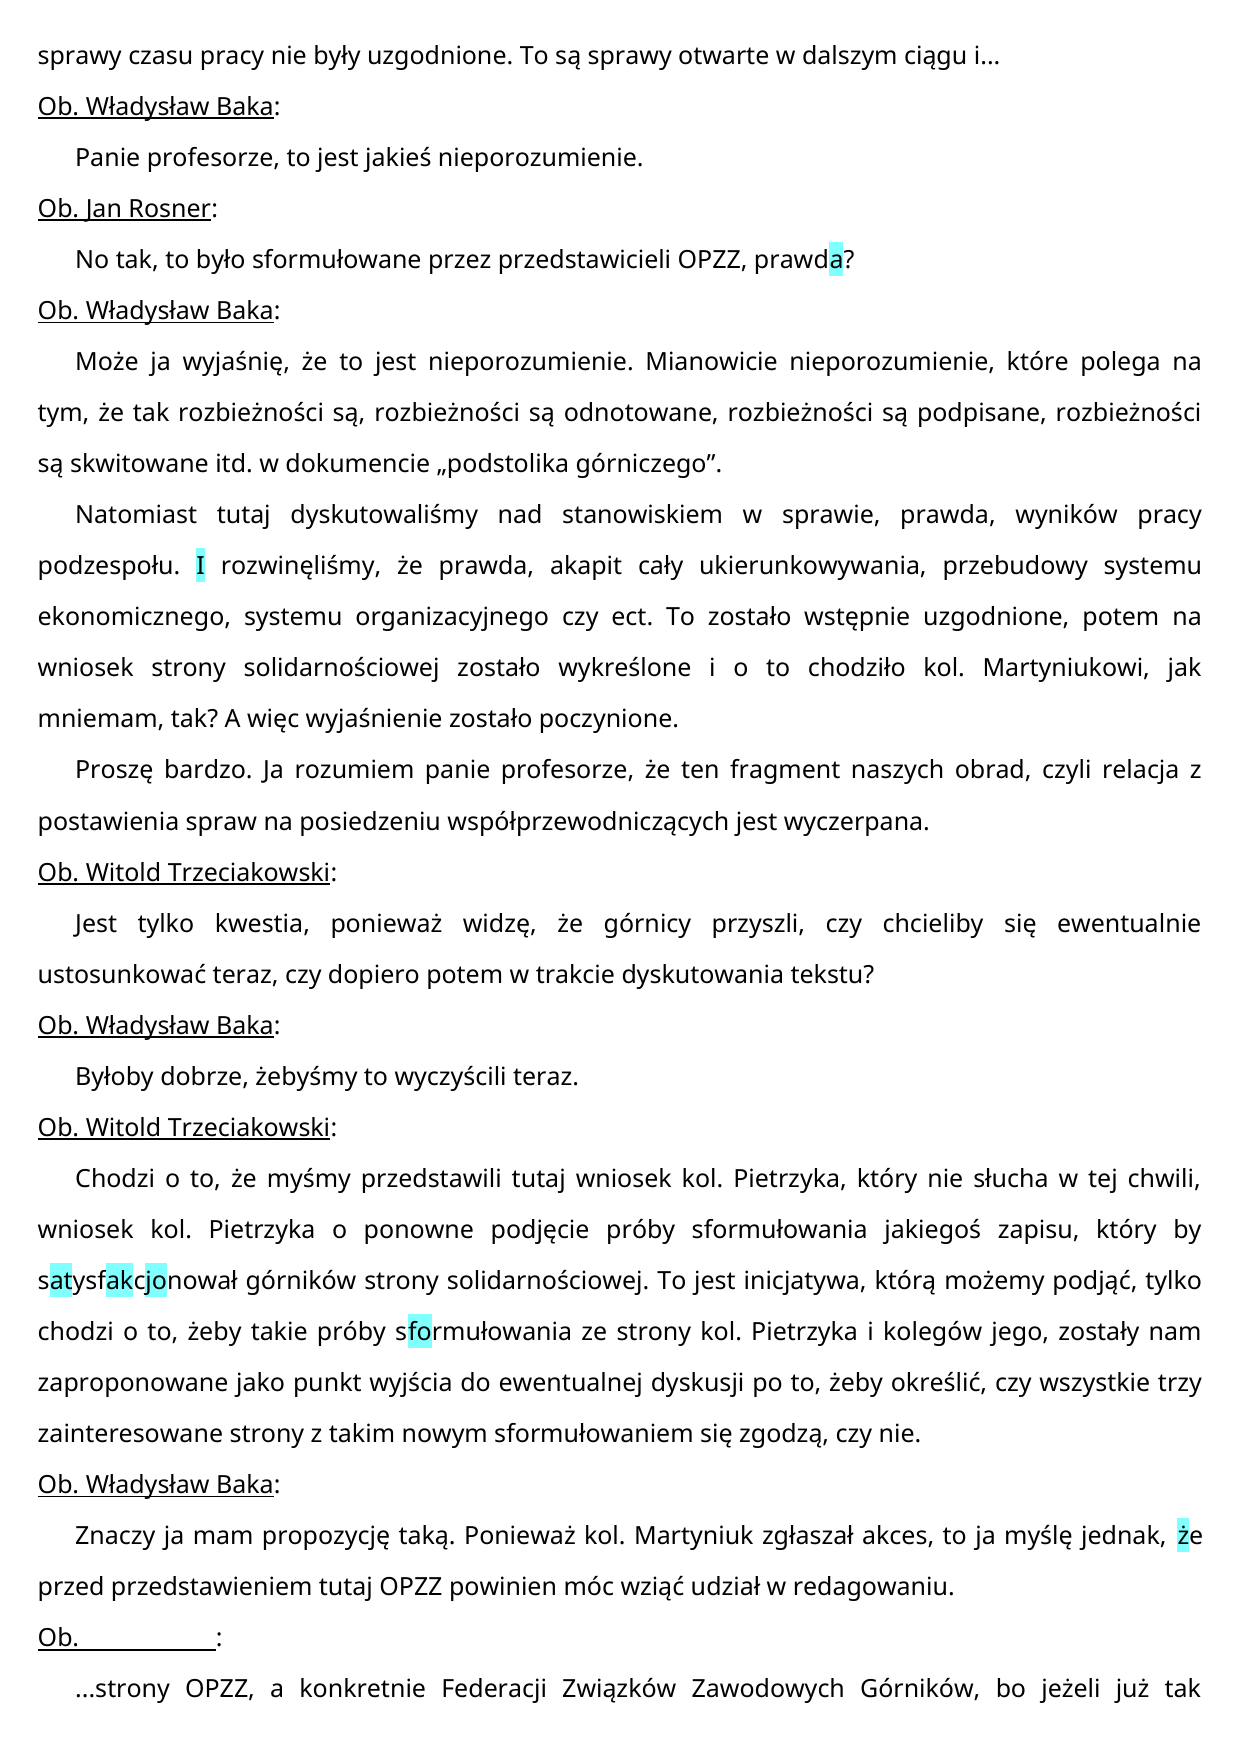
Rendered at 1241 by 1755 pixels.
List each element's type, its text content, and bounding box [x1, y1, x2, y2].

text Natomiast tutaj dyskutowaliśmy nad stanowiskiem w sprawie, prawda, wyników pracy podzespołu. I rozwinęliśmy, że prawda, akapit cały ukierunkowywania, przebudowy systemu ekonomicznego, systemu organizacyjnego czy ect. To zostało wstępnie uzgodnione, potem na wniosek strony solidarnościowej zostało wykreślone i o to chodziło kol. Martyniukowi, jak mniemam, tak? A więc wyjaśnienie zostało poczynione. [37, 497, 1203, 735]
text ...strony OPZZ, a konkretnie Federacji Związków Zawodowych Górników, bo jeżeli już tak [37, 1671, 1203, 1705]
text Proszę bardzo. Ja rozumiem panie profesorze, że ten fragment naszych obrad, czyli relacja z postawienia spraw na posiedzeniu współprzewodniczących jest wyczerpana. [37, 752, 1203, 837]
text Jest tylko kwestia, ponieważ widzę, że górnicy przyszli, czy chcieliby się ewentualnie ustosunkować teraz, czy dopiero potem w trakcie dyskutowania tekstu? [37, 905, 1203, 990]
text Ob. Witold Trzeciakowski: [37, 854, 1203, 888]
text Może ja wyjaśnię, że to jest nieporozumienie. Mianowicie nieporozumienie, które polega na tym, że tak rozbieżności są, rozbieżności są odnotowane, rozbieżności są podpisane, rozbieżności są skwitowane itd. w dokumencie „podstolika górniczego”. [37, 344, 1203, 480]
text Ob. Władysław Baka: [37, 293, 1203, 327]
text sprawy czasu pracy nie były uzgodnione. To są sprawy otwarte w dalszym ciągu i... [37, 37, 1203, 72]
text Ob. : [37, 1620, 1203, 1654]
text Byłoby dobrze, żebyśmy to wyczyścili teraz. [37, 1058, 1203, 1092]
text No tak, to było sformułowane przez przedstawicieli OPZZ, prawda? [37, 242, 1203, 276]
text Chodzi o to, że myśmy przedstawili tutaj wniosek kol. Pietrzyka, który nie słucha w tej chwili, wniosek kol. Pietrzyka o ponowne podjęcie próby sformułowania jakiegoś zapisu, który by satysfakcjonował górników strony solidarnościowej. To jest inicjatywa, którą możemy podjąć, tylko chodzi o to, żeby takie próby sformułowania ze strony kol. Pietrzyka i kolegów jego, zostały nam zaproponowane jako punkt wyjścia do ewentualnej dyskusji po to, żeby określić, czy wszystkie trzy zainteresowane strony z takim nowym sformułowaniem się zgodzą, czy nie. [37, 1160, 1203, 1450]
text Ob. Jan Rosner: [37, 191, 1203, 225]
text Ob. Władysław Baka: [37, 1467, 1203, 1501]
text Ob. Władysław Baka: [37, 88, 1203, 123]
text Ob. Władysław Baka: [37, 1007, 1203, 1041]
text Znaczy ja mam propozycję taką. Ponieważ kol. Martyniuk zgłaszał akces, to ja myślę jednak, że przed przedstawieniem tutaj OPZZ powinien móc wziąć udział w redagowaniu. [37, 1518, 1203, 1603]
text Ob. Witold Trzeciakowski: [37, 1109, 1203, 1143]
text Panie profesorze, to jest jakieś nieporozumienie. [37, 139, 1203, 174]
